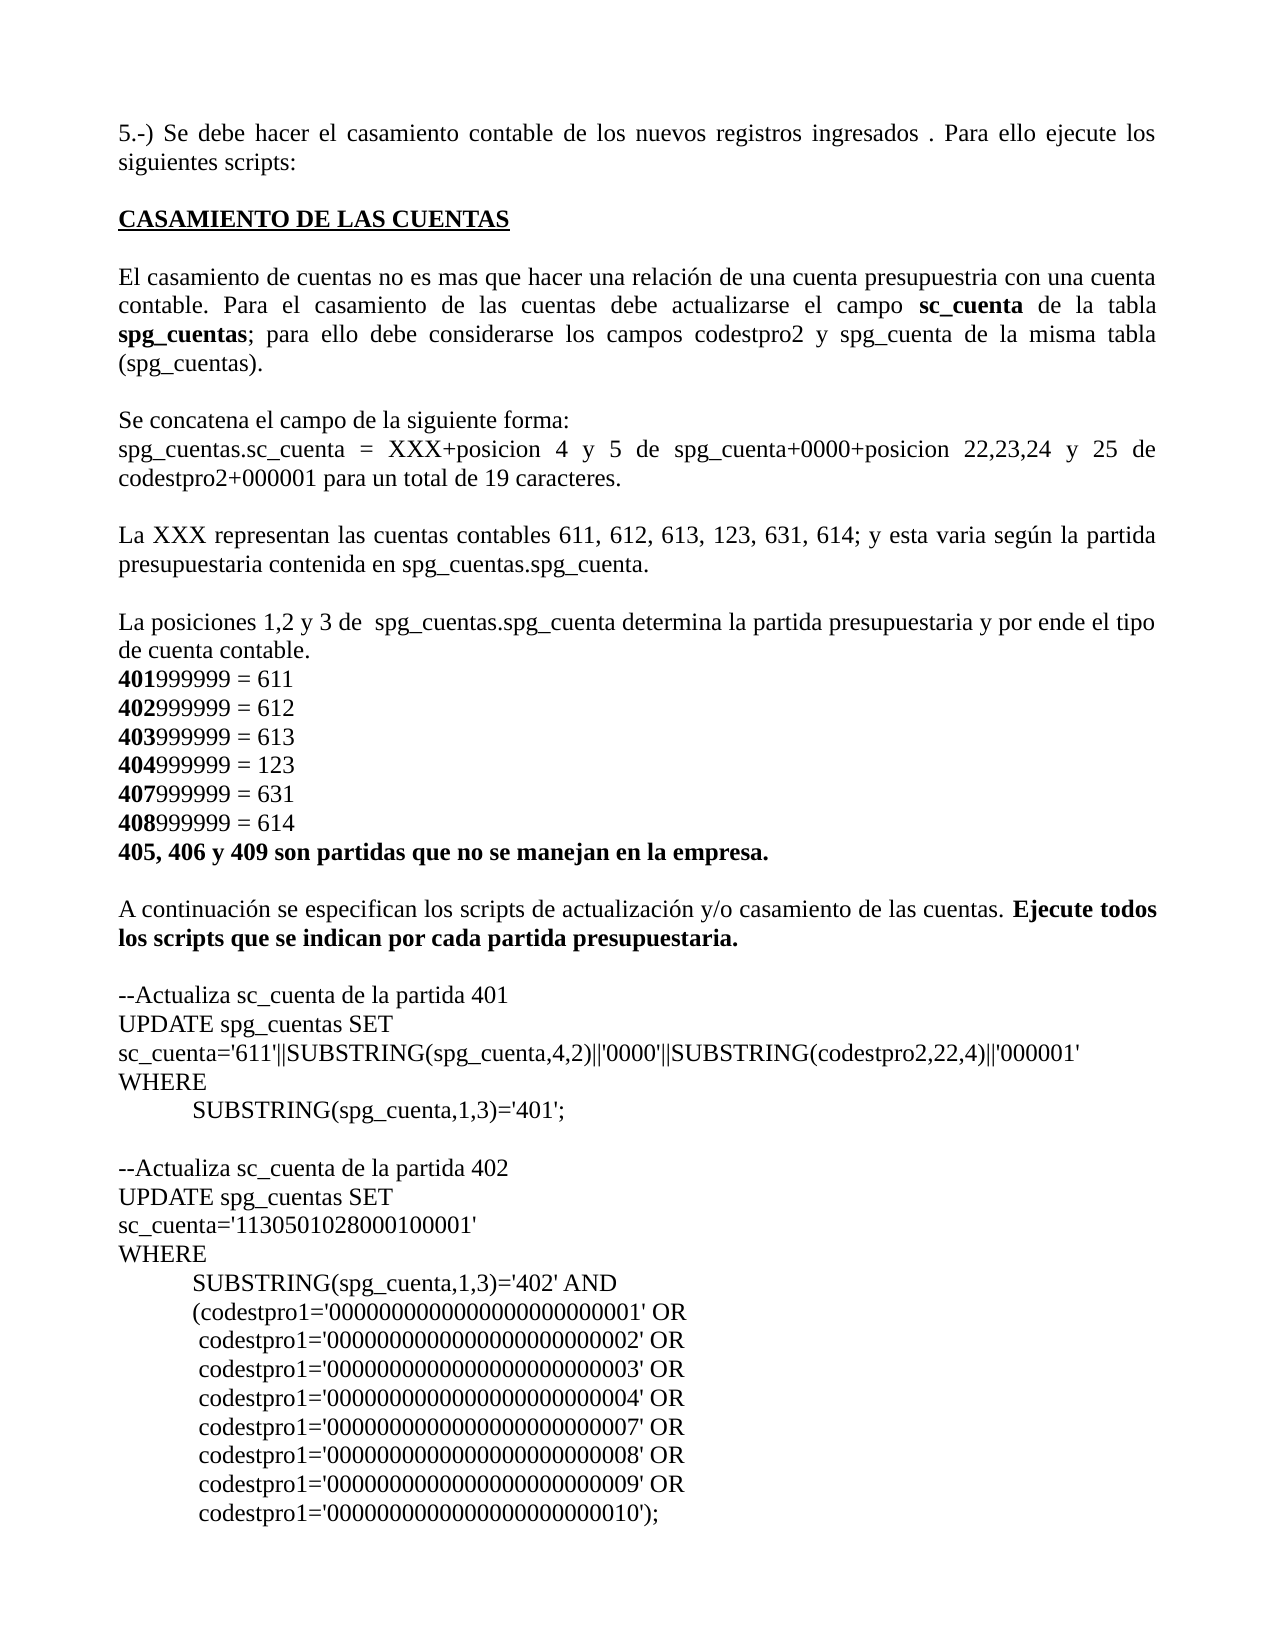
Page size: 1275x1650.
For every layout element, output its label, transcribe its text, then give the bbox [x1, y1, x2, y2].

text --Actualiza sc_cuenta de la partida 402 [118, 1153, 1157, 1182]
text La posiciones 1,2 y 3 de spg_cuentas.spg_cuenta determina la partida presupuestaria y por ende el tipo de cuenta contable. [118, 607, 1157, 664]
text spg_cuentas.sc_cuenta = XXX+posicion 4 y 5 de spg_cuenta+0000+posicion 22,23,24 y 25 de codestpro2+000001 para un total de 19 caracteres. [118, 434, 1157, 492]
text WHERE [118, 1239, 1157, 1268]
text codestpro1='0000000000000000000000002' OR [118, 1326, 1157, 1354]
text 403999999 = 613 [118, 722, 1157, 751]
text 404999999 = 123 [118, 751, 1157, 779]
text (codestpro1='0000000000000000000000001' OR [118, 1297, 1157, 1326]
text sc_cuenta='1130501028000100001' [118, 1211, 1157, 1239]
text 402999999 = 612 [118, 693, 1157, 722]
text CASAMIENTO DE LAS CUENTAS [118, 204, 1157, 233]
text codestpro1='0000000000000000000000003' OR [118, 1354, 1157, 1383]
text A continuación se especifican los scripts de actualización y/o casamiento de las cuentas. Ejecute todos los scripts que se indican por cada partida presupuestaria. [118, 894, 1157, 952]
text 405, 406 y 409 son partidas que no se manejan en la empresa. [118, 837, 1157, 866]
text --Actualiza sc_cuenta de la partida 401 [118, 981, 1157, 1009]
text sc_cuenta='611'||SUBSTRING(spg_cuenta,4,2)||'0000'||SUBSTRING(codestpro2,22,4)||'000001' [118, 1038, 1157, 1067]
text 408999999 = 614 [118, 808, 1157, 837]
text codestpro1='0000000000000000000000010'); [118, 1498, 1157, 1527]
text codestpro1='0000000000000000000000007' OR [118, 1412, 1157, 1441]
text codestpro1='0000000000000000000000004' OR [118, 1383, 1157, 1412]
text El casamiento de cuentas no es mas que hacer una relación de una cuenta presupuestria con una cuenta contable. Para el casamiento de las cuentas debe actualizarse el campo sc_cuenta de la tabla spg_cuentas; para ello debe considerarse los campos codestpro2 y spg_cuenta de la misma tabla (spg_cuentas). [118, 262, 1157, 377]
text UPDATE spg_cuentas SET [118, 1009, 1157, 1038]
text WHERE [118, 1067, 1157, 1096]
text SUBSTRING(spg_cuenta,1,3)='401'; [118, 1096, 1157, 1124]
text Se concatena el campo de la siguiente forma: [118, 406, 1157, 434]
text codestpro1='0000000000000000000000008' OR [118, 1441, 1157, 1469]
text La XXX representan las cuentas contables 611, 612, 613, 123, 631, 614; y esta varia según la partida presupuestaria contenida en spg_cuentas.spg_cuenta. [118, 521, 1157, 578]
text codestpro1='0000000000000000000000009' OR [118, 1469, 1157, 1498]
text 5.-) Se debe hacer el casamiento contable de los nuevos registros ingresados . Para ello ejecute los siguientes scripts: [118, 118, 1157, 176]
text SUBSTRING(spg_cuenta,1,3)='402' AND [118, 1268, 1157, 1297]
text UPDATE spg_cuentas SET [118, 1182, 1157, 1211]
text 401999999 = 611 [118, 664, 1157, 693]
text 407999999 = 631 [118, 779, 1157, 808]
